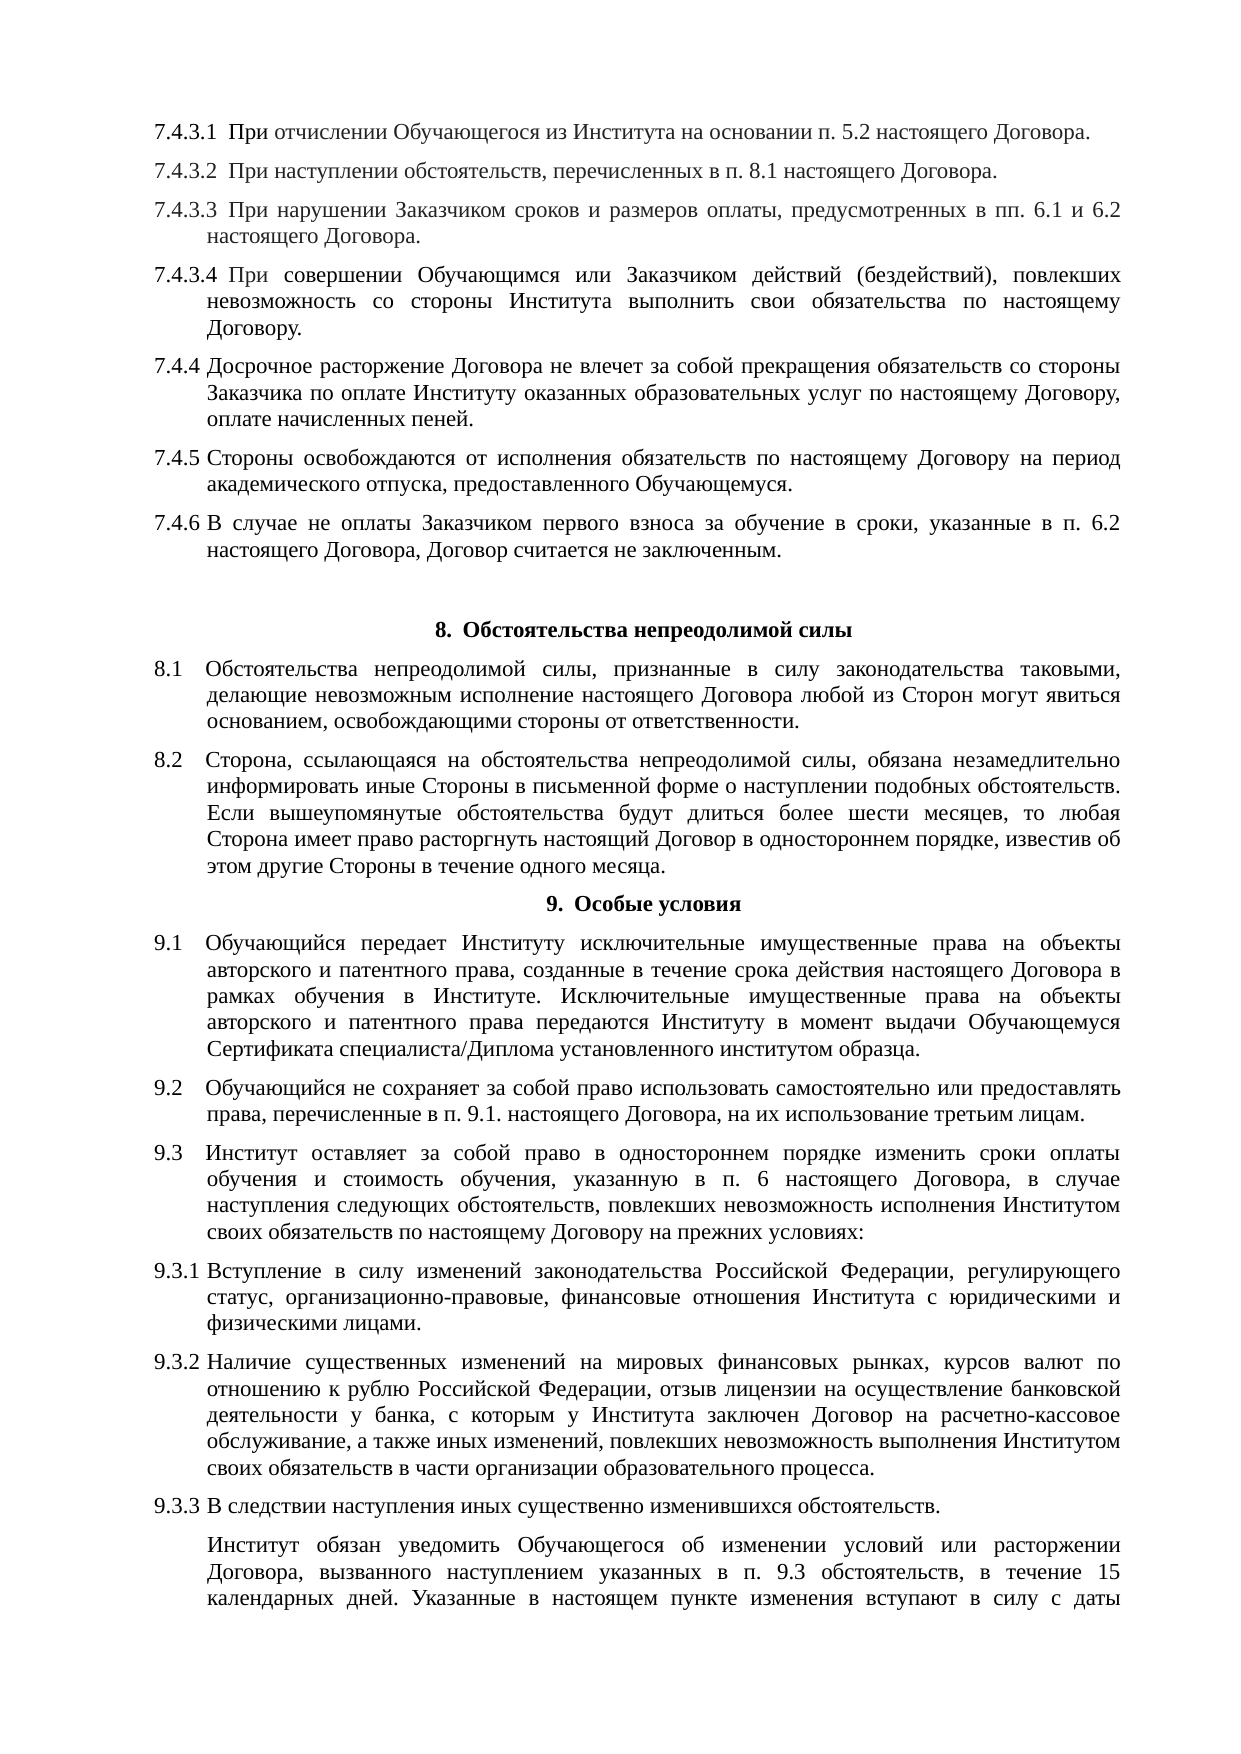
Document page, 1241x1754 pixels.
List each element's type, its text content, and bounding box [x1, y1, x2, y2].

list Стороны освобождаются от исполнения обязательств по настоящему Договору на период академического отпуска, предоставленного Обучающемуся. [148, 444, 1122, 497]
list Досрочное расторжение Договора не влечет за собой прекращения обязательств со стороны Заказчика по оплате Институту оказанных образовательных услуг по настоящему Договору, оплате начисленных пеней. [148, 353, 1122, 432]
list Институт оставляет за собой право в одностороннем порядке изменить сроки оплаты обучения и стоимость обучения, указанную в п. 6 настоящего Договора, в случае наступления следующих обстоятельств, повлекших невозможность исполнения Институтом своих обязательств по настоящему Договору на прежних условиях: [148, 1139, 1122, 1244]
list Особые условия [118, 891, 1122, 917]
list При нарушении Заказчиком сроков и размеров оплаты, предусмотренных в пп. 6.1 и 6.2 настоящего Договора. [148, 196, 1122, 248]
list Обучающийся не сохраняет за собой право использовать самостоятельно или предоставлять права, перечисленные в п. 9.1. настоящего Договора, на их использование третьим лицам. [148, 1074, 1122, 1126]
list Обстоятельства непреодолимой силы, признанные в силу законодательства таковыми, делающие невозможным исполнение настоящего Договора любой из Сторон могут явиться основанием, освобождающими стороны от ответственности. [148, 655, 1122, 734]
list Институт обязан уведомить Обучающегося об изменении условий или расторжении Договора, вызванного наступлением указанных в п. 9.3 обстоятельств, в течение 15 календарных дней. Указанные в настоящем пункте изменения вступают в силу с даты [207, 1531, 1122, 1611]
list При наступлении обстоятельств, перечисленных в п. 8.1 настоящего Договора. [148, 157, 1122, 183]
list Обстоятельства непреодолимой силы [118, 616, 1122, 642]
list Вступление в силу изменений законодательства Российской Федерации, регулирующего статус, организационно-правовые, финансовые отношения Института с юридическими и физическими лицами. [148, 1257, 1122, 1336]
list При совершении Обучающимся или Заказчиком действий (бездействий), повлекших невозможность со стороны Института выполнить свои обязательства по настоящему Договору. [148, 261, 1122, 340]
list Сторона, ссылающаяся на обстоятельства непреодолимой силы, обязана незамедлительно информировать иные Стороны в письменной форме о наступлении подобных обстоятельств. Если вышеупомянутые обстоятельства будут длиться более шести месяцев, то любая Сторона имеет право расторгнуть настоящий Договор в одностороннем порядке, известив об этом другие Стороны в течение одного месяца. [148, 746, 1122, 878]
list При отчислении Обучающегося из Института на основании п. 5.2 настоящего Договора. [148, 118, 1122, 144]
list Наличие существенных изменений на мировых финансовых рынках, курсов валют по отношению к рублю Российской Федерации, отзыв лицензии на осуществление банковской деятельности у банка, с которым у Института заключен Договор на расчетно-кассовое обслуживание, а также иных изменений, повлекших невозможность выполнения Институтом своих обязательств в части организации образовательного процесса. [148, 1348, 1122, 1480]
list В следствии наступления иных существенно изменившихся обстоятельств. [148, 1493, 1122, 1519]
list Обучающийся передает Институту исключительные имущественные права на объекты авторского и патентного права, созданные в течение срока действия настоящего Договора в рамках обучения в Институте. Исключительные имущественные права на объекты авторского и патентного права передаются Институту в момент выдачи Обучающемуся Сертификата специалиста/Диплома установленного институтом образца. [148, 929, 1122, 1061]
list В случае не оплаты Заказчиком первого взноса за обучение в сроки, указанные в п. 6.2 настоящего Договора, Договор считается не заключенным. [148, 509, 1122, 562]
